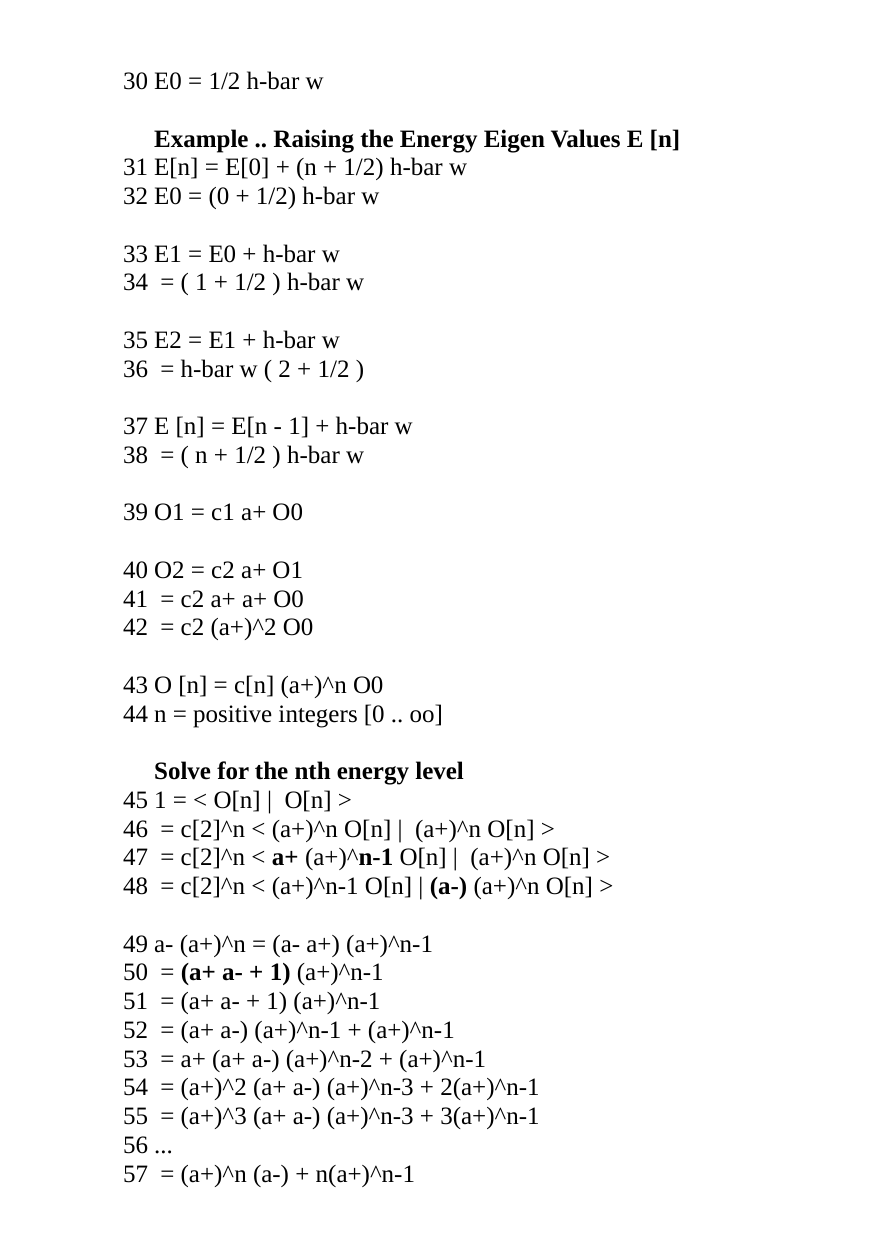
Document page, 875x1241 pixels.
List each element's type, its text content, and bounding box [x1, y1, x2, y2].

table_cell = (a+ a- + 1) (a+)^n-1 [151, 958, 809, 986]
table_cell [151, 95, 809, 124]
table_cell [106, 38, 151, 66]
table_cell = c[2]^n < a+ (a+)^n-1 O[n] | (a+)^n O[n] > [151, 843, 809, 871]
table_cell = c2 (a+)^2 O0 [151, 613, 809, 641]
table_cell O1 = c1 a+ O0 [151, 498, 809, 526]
table_cell 48 [106, 871, 151, 900]
table_cell [151, 469, 809, 497]
table_cell ... [151, 1130, 809, 1159]
table_cell E[n] = E[0] + (n + 1/2) h-bar w [151, 153, 809, 181]
table_cell [106, 526, 151, 555]
table_cell 56 [106, 1130, 151, 1159]
table_cell = h-bar w ( 2 + 1/2 ) [151, 354, 809, 382]
table_cell = c[2]^n < (a+)^n O[n] | (a+)^n O[n] > [151, 814, 809, 842]
table_cell [106, 296, 151, 325]
table_cell [151, 900, 809, 929]
table_cell = c[2]^n < (a+)^n-1 O[n] | (a-) (a+)^n O[n] > [151, 871, 809, 900]
table_cell 40 [106, 555, 151, 584]
table_cell [106, 728, 151, 756]
table_cell [151, 210, 809, 239]
table_cell = a+ (a+ a-) (a+)^n-2 + (a+)^n-1 [151, 1044, 809, 1072]
table_cell 33 [106, 239, 151, 267]
table_cell E1 = E0 + h-bar w [151, 239, 809, 267]
table_cell 45 [106, 785, 151, 814]
table_cell 36 [106, 354, 151, 382]
table_cell = (a+)^n (a-) + n(a+)^n-1 [151, 1159, 809, 1187]
table_cell 30 [106, 66, 151, 95]
table_cell [106, 383, 151, 411]
table_cell = (a+)^3 (a+ a-) (a+)^n-3 + 3(a+)^n-1 [151, 1101, 809, 1130]
table_cell = ( 1 + 1/2 ) h-bar w [151, 268, 809, 296]
table_cell 37 [106, 411, 151, 440]
table_cell [106, 95, 151, 124]
table_cell 31 [106, 153, 151, 181]
table_cell 50 [106, 958, 151, 986]
table_cell [106, 469, 151, 497]
table_cell a- (a+)^n = (a- a+) (a+)^n-1 [151, 929, 809, 957]
table_cell 42 [106, 613, 151, 641]
table_cell [151, 296, 809, 325]
table_cell E [n] = E[n - 1] + h-bar w [151, 411, 809, 440]
table_cell [106, 641, 151, 670]
table_cell 54 [106, 1073, 151, 1101]
table_cell 1 = < O[n] | O[n] > [151, 785, 809, 814]
table_cell 32 [106, 181, 151, 210]
table_cell 44 [106, 699, 151, 727]
table_cell 49 [106, 929, 151, 957]
table_cell 41 [106, 584, 151, 612]
table_cell [151, 526, 809, 555]
table_cell Example .. Raising the Energy Eigen Values E [n] [151, 124, 809, 152]
table_cell E0 = (0 + 1/2) h-bar w [151, 181, 809, 210]
table_cell [106, 756, 151, 785]
table_cell 35 [106, 325, 151, 354]
table_cell 47 [106, 843, 151, 871]
table_cell Solve for the nth energy level [151, 756, 809, 785]
table_cell 39 [106, 498, 151, 526]
table_cell = (a+ a- + 1) (a+)^n-1 [151, 986, 809, 1015]
table_cell 46 [106, 814, 151, 842]
table_cell [151, 38, 809, 66]
table_cell 53 [106, 1044, 151, 1072]
table_cell = ( n + 1/2 ) h-bar w [151, 440, 809, 469]
table_cell 51 [106, 986, 151, 1015]
table_cell O [n] = c[n] (a+)^n O0 [151, 670, 809, 699]
table_cell [151, 383, 809, 411]
table_cell = c2 a+ a+ O0 [151, 584, 809, 612]
table_cell O2 = c2 a+ O1 [151, 555, 809, 584]
table_cell 55 [106, 1101, 151, 1130]
table_cell E0 = 1/2 h-bar w [151, 66, 809, 95]
table_cell 57 [106, 1159, 151, 1187]
table_cell = (a+)^2 (a+ a-) (a+)^n-3 + 2(a+)^n-1 [151, 1073, 809, 1101]
table_cell [151, 728, 809, 756]
table_cell = (a+ a-) (a+)^n-1 + (a+)^n-1 [151, 1015, 809, 1044]
table_cell [151, 641, 809, 670]
table_cell E2 = E1 + h-bar w [151, 325, 809, 354]
table_cell 38 [106, 440, 151, 469]
table_cell n = positive integers [0 .. oo] [151, 699, 809, 727]
table_cell [106, 900, 151, 929]
table_cell 43 [106, 670, 151, 699]
table_cell [106, 124, 151, 152]
table_cell 52 [106, 1015, 151, 1044]
table_cell [106, 210, 151, 239]
table_cell 34 [106, 268, 151, 296]
